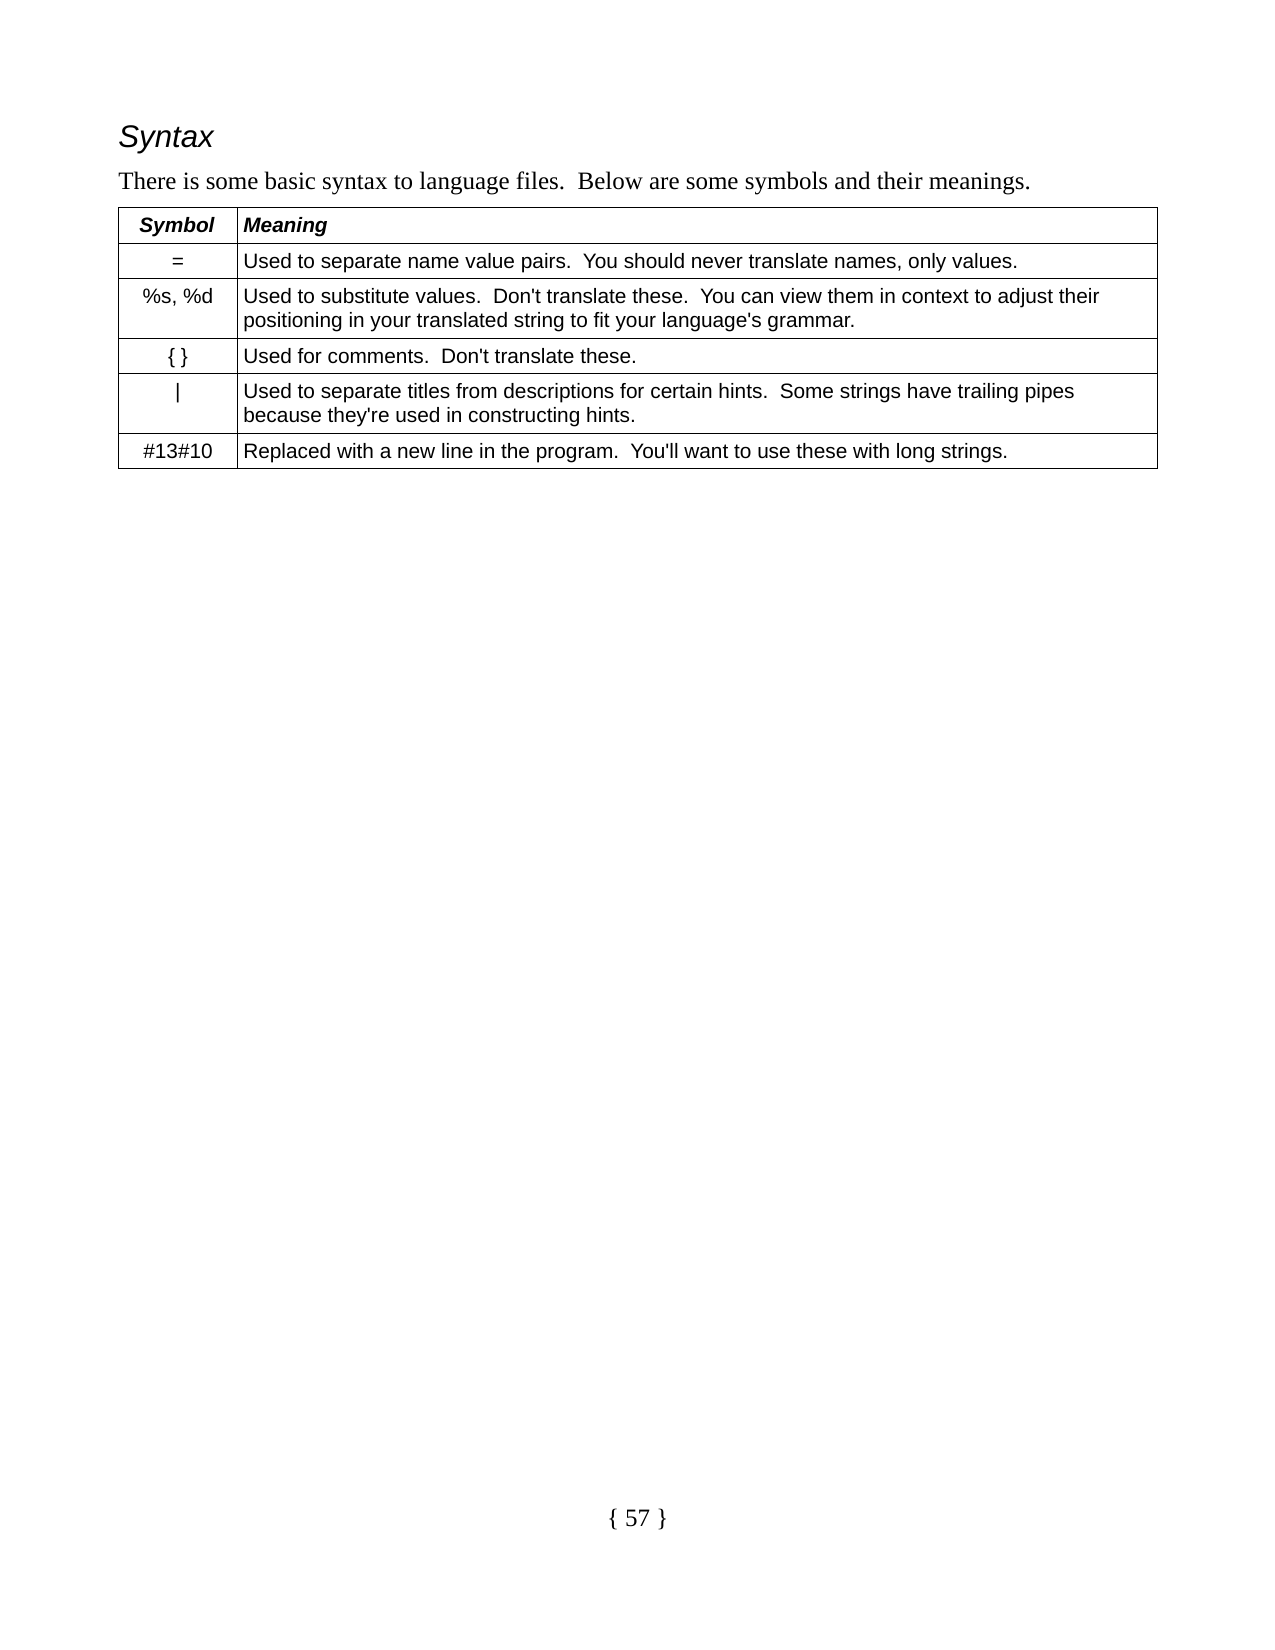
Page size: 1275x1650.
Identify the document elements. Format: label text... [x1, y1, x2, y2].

table_cell #13#10 [119, 434, 237, 468]
table_cell { } [119, 339, 237, 373]
table_cell Used to separate name value pairs. You should never translate names, only values. [238, 244, 1157, 278]
table_cell Replaced with a new line in the program. You'll want to use these with long strings. [238, 434, 1157, 468]
table_header Meaning [238, 208, 1157, 243]
table_header Symbol [119, 208, 237, 243]
subtitle Syntax [118, 118, 1157, 154]
table_cell Used for comments. Don't translate these. [238, 339, 1157, 373]
table_cell %s, %d [119, 279, 237, 338]
table_cell Used to substitute values. Don't translate these. You can view them in context to adjust their positioning in your translated string to fit your language's grammar. [238, 279, 1157, 338]
table_cell Used to separate titles from descriptions for certain hints. Some strings have trailing pipes because they're used in constructing hints. [238, 374, 1157, 433]
table_cell = [119, 244, 237, 278]
text There is some basic syntax to language files. Below are some symbols and their meanings. [118, 166, 1157, 195]
table_cell | [119, 374, 237, 433]
